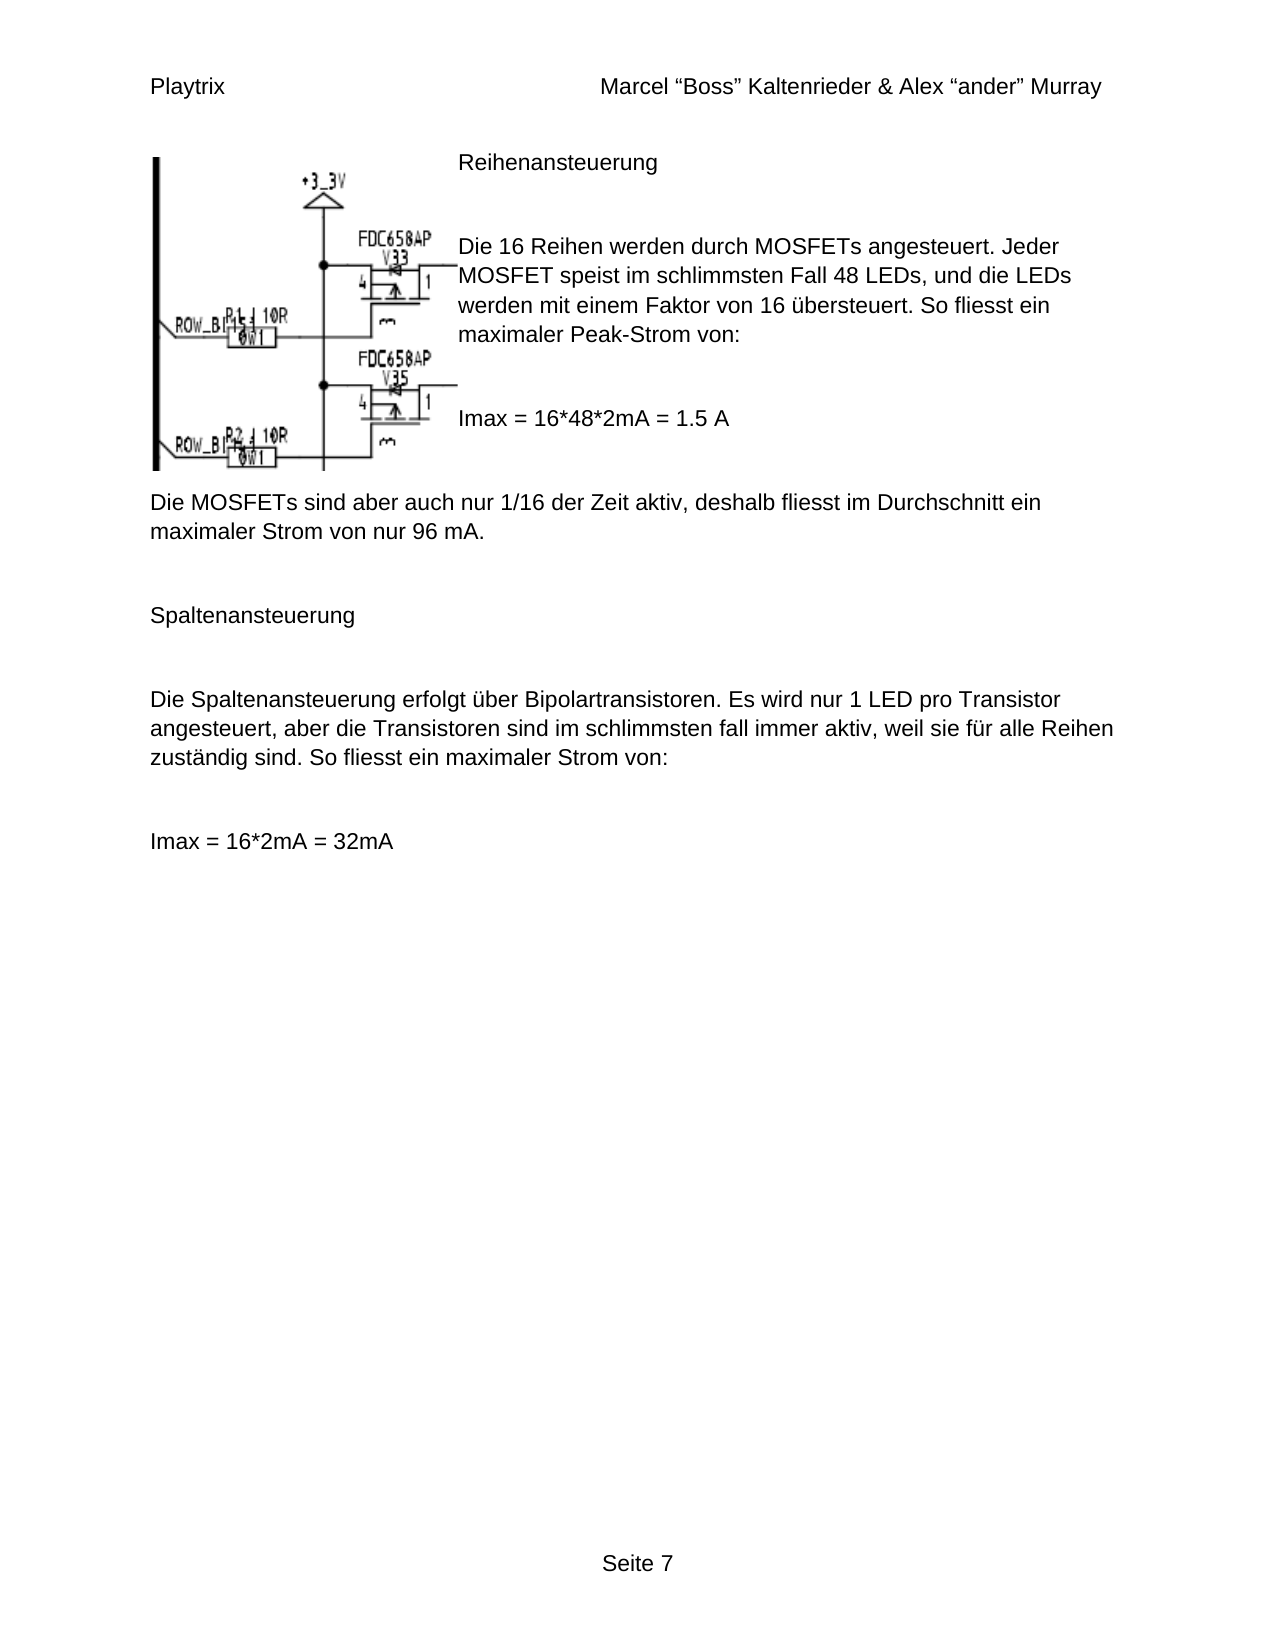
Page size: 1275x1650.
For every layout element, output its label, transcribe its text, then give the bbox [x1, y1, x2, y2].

text Imax = 16*2mA = 32mA [150, 829, 1125, 854]
picture [150, 157, 458, 471]
text Die 16 Reihen werden durch MOSFETs angesteuert. Jeder MOSFET speist im schlimmsten Fall 48 LEDs, und die LEDs werden mit einem Faktor von 16 übersteuert. So fliesst ein maximaler Peak-Strom von: [458, 234, 1125, 347]
text Reihenansteuerung [150, 150, 1125, 176]
text Die MOSFETs sind aber auch nur 1/16 der Zeit aktiv, deshalb fliesst im Durchschnitt ein maximaler Strom von nur 96 mA. [150, 489, 1125, 544]
text Spaltenansteuerung [150, 602, 1125, 628]
text Imax = 16*48*2mA = 1.5 A [458, 406, 1125, 431]
text Die Spaltenansteuerung erfolgt über Bipolartransistoren. Es wird nur 1 LED pro Transistor angesteuert, aber die Transistoren sind im schlimmsten fall immer aktiv, weil sie für alle Reihen zuständig sind. So fliesst ein maximaler Strom von: [150, 686, 1125, 771]
